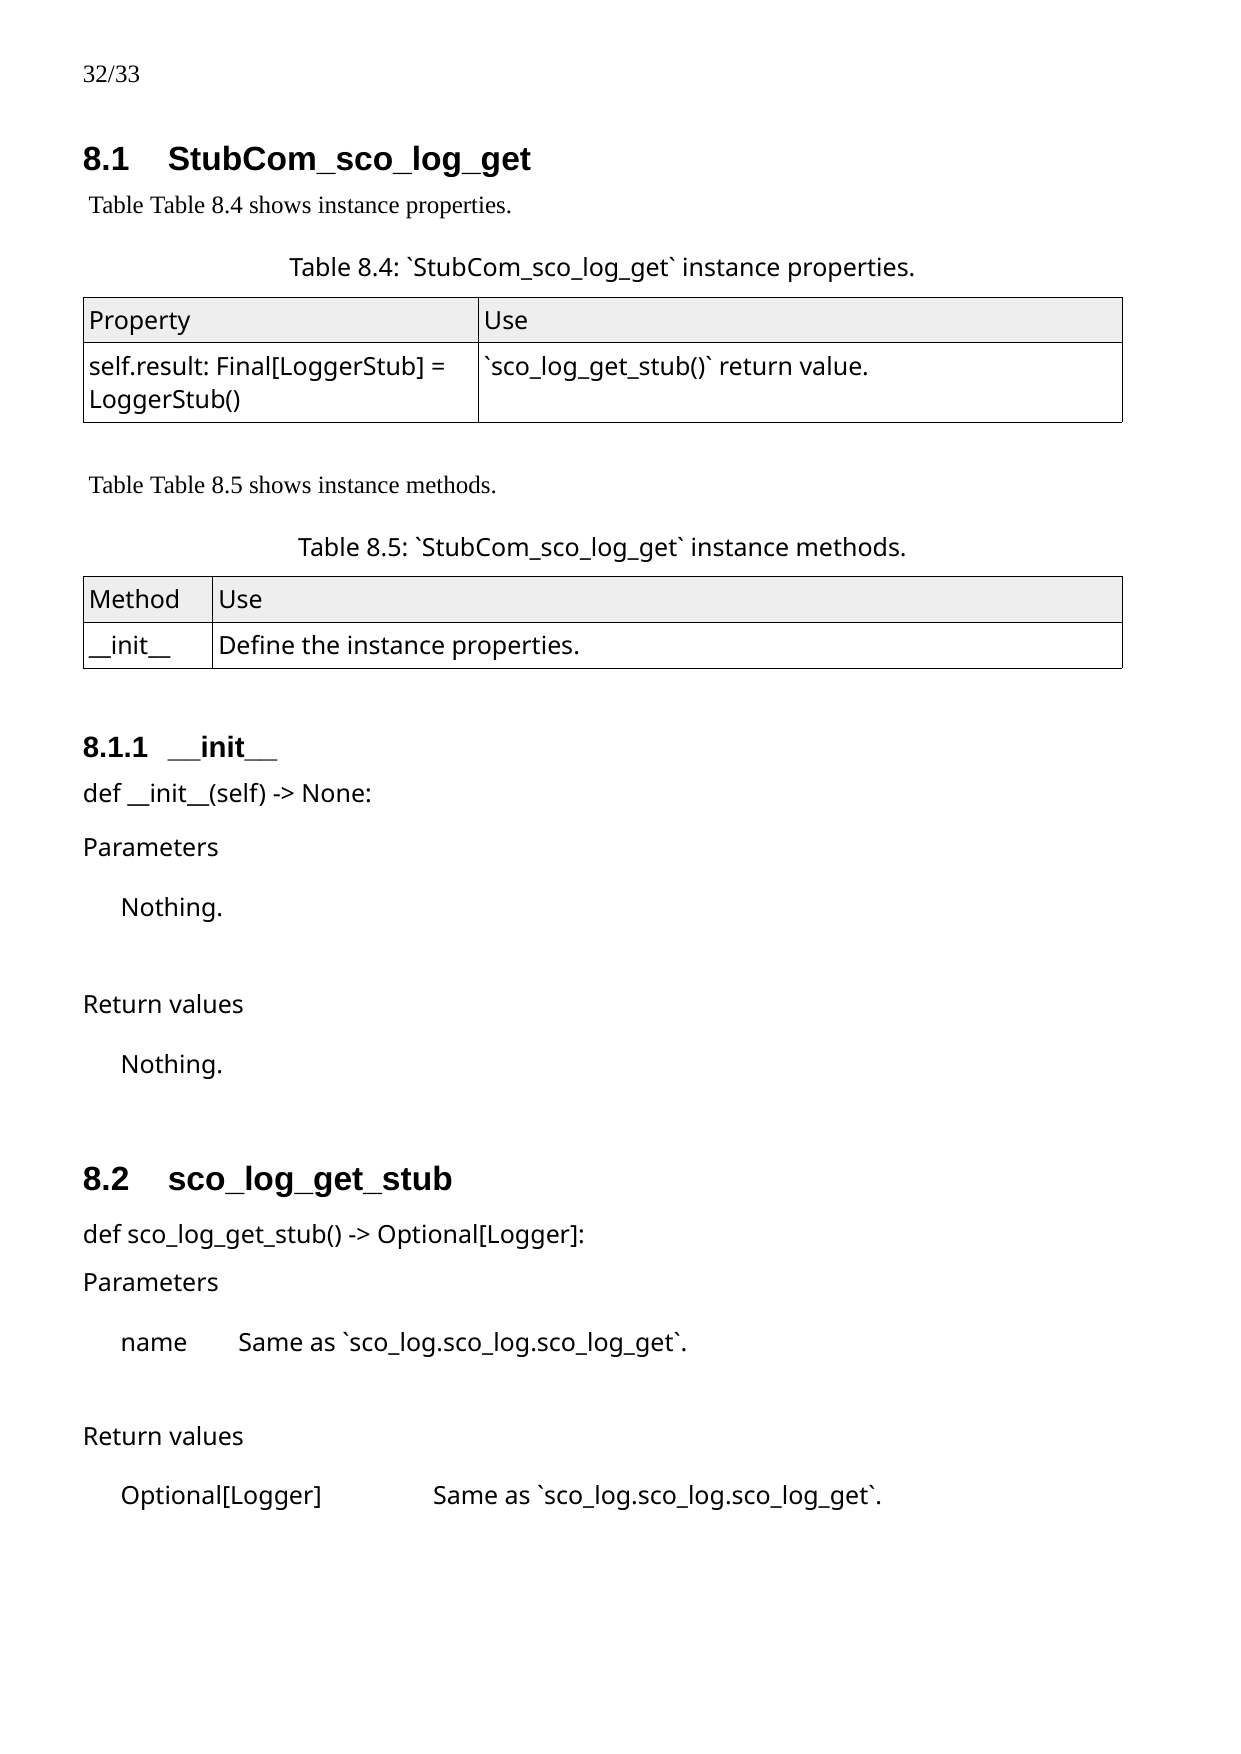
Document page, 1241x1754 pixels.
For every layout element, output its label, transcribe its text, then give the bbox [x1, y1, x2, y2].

text def __init__(self) -> None: [83, 776, 1122, 810]
subtitle sco_log_get_stub [83, 1159, 1122, 1198]
table_header Use [213, 577, 1122, 622]
text Table 8.4 shows instance properties. [83, 190, 1122, 219]
table_cell self.result: Final[LoggerStub] = LoggerStub() [84, 343, 478, 422]
subtitle __init__ [83, 730, 1122, 764]
table_header Nothing. [115, 1041, 285, 1091]
table_header Same as `sco_log.sco_log.sco_log_get`. [233, 1319, 1123, 1364]
table_cell Define the instance properties. [213, 623, 1122, 668]
text def sco_log_get_stub() -> Optional[Logger]: [83, 1216, 1122, 1250]
table_header Method [84, 577, 212, 622]
text Parameters [83, 1265, 1122, 1299]
text Parameters [83, 830, 1122, 864]
text Table 8.5 shows instance methods. [83, 470, 1122, 498]
table_header Use [479, 298, 1122, 342]
table_header Property [84, 298, 478, 342]
table_cell __init__ [84, 623, 212, 668]
text Return values [83, 1418, 1122, 1452]
text Return values [83, 987, 1122, 1021]
table_header [285, 1041, 1123, 1091]
table_header Same as `sco_log.sco_log.sco_log_get`. [427, 1472, 1123, 1517]
subtitle StubCom_sco_log_get [83, 139, 1122, 177]
table_header name [115, 1319, 232, 1364]
text Table 8.4: `StubCom_sco_log_get` instance properties. [83, 250, 1122, 284]
table_header [285, 884, 1123, 933]
table_cell `sco_log_get_stub()` return value. [479, 343, 1122, 422]
table_header Nothing. [115, 884, 285, 933]
table_header Optional[Logger] [115, 1472, 427, 1517]
text Table 8.5: `StubCom_sco_log_get` instance methods. [83, 530, 1122, 564]
